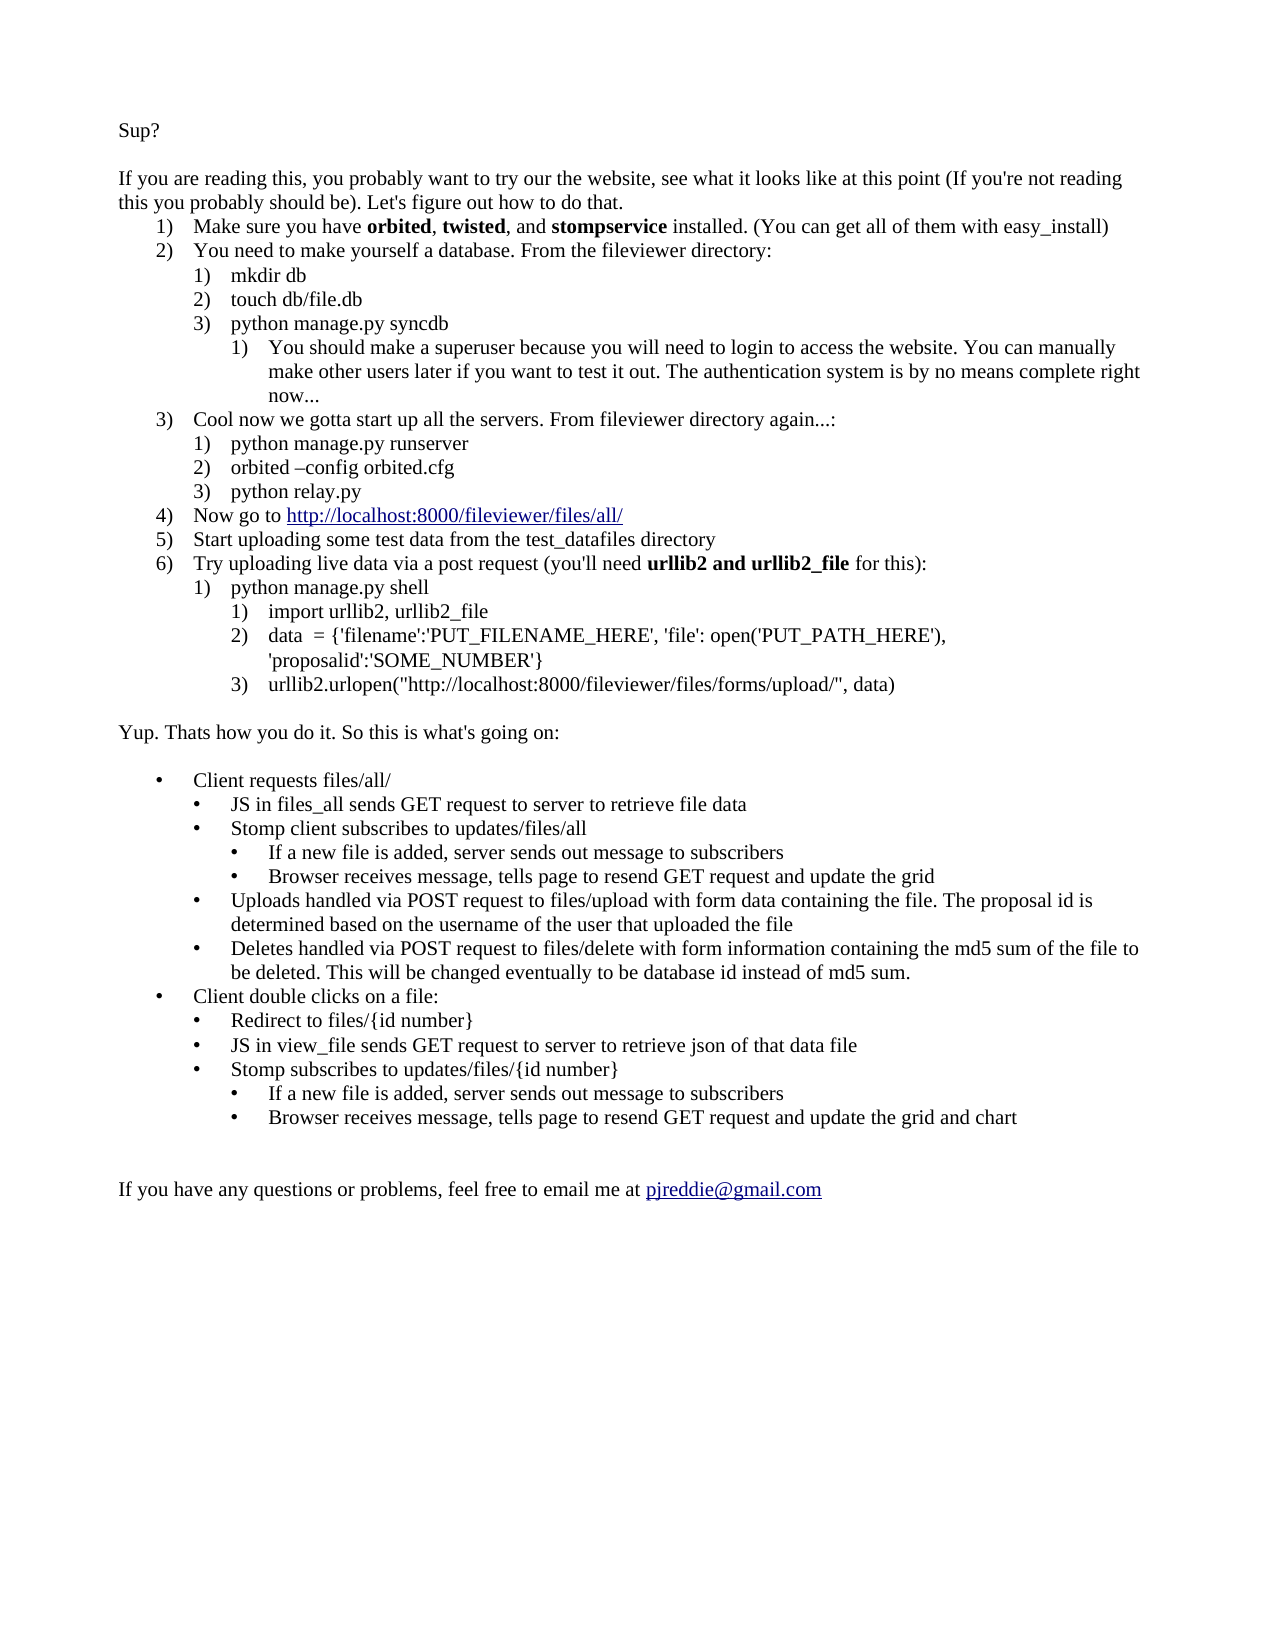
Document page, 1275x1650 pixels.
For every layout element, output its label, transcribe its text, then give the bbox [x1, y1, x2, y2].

list Now go to http://localhost:8000/fileviewer/files/all/ [156, 503, 1157, 527]
list urllib2.urlopen("http://localhost:8000/fileviewer/files/forms/upload/", data) [231, 672, 1157, 696]
list orbited –config orbited.cfg [193, 455, 1157, 479]
list mkdir db [193, 262, 1157, 287]
list JS in view_file sends GET request to server to retrieve json of that data file [193, 1032, 1157, 1057]
list Try uploading live data via a post request (you'll need urllib2 and urllib2_file for this): [156, 551, 1157, 575]
list Stomp client subscribes to updates/files/all [193, 816, 1157, 840]
text Yup. Thats how you do it. So this is what's going on: [118, 720, 1157, 744]
list python relay.py [193, 479, 1157, 503]
list Uploads handled via POST request to files/upload with form data containing the file. The proposal id is determined based on the username of the user that uploaded the file [193, 888, 1157, 936]
text If you are reading this, you probably want to try our the website, see what it looks like at this point (If you're not reading this you probably should be). Let's figure out how to do that. [118, 166, 1157, 214]
list python manage.py syncdb [193, 311, 1157, 335]
list You need to make yourself a database. From the fileviewer directory: [156, 238, 1157, 262]
list Browser receives message, tells page to resend GET request and update the grid [231, 864, 1157, 888]
text If you have any questions or problems, feel free to email me at pjreddie@gmail.com [118, 1177, 1157, 1201]
list Browser receives message, tells page to resend GET request and update the grid and chart [231, 1105, 1157, 1129]
list python manage.py runserver [193, 431, 1157, 455]
list If a new file is added, server sends out message to subscribers [231, 840, 1157, 864]
list Make sure you have orbited, twisted, and stompservice installed. (You can get all of them with easy_install) [156, 214, 1157, 238]
list Stomp subscribes to updates/files/{id number} [193, 1057, 1157, 1081]
list python manage.py shell [193, 575, 1157, 599]
list import urllib2, urllib2_file [231, 599, 1157, 623]
list You should make a superuser because you will need to login to access the website. You can manually make other users later if you want to test it out. The authentication system is by no means complete right now... [231, 335, 1157, 407]
list Client requests files/all/ [156, 768, 1157, 792]
list touch db/file.db [193, 287, 1157, 311]
list If a new file is added, server sends out message to subscribers [231, 1081, 1157, 1105]
list Deletes handled via POST request to files/delete with form information containing the md5 sum of the file to be deleted. This will be changed eventually to be database id instead of md5 sum. [193, 936, 1157, 984]
text Sup? [118, 118, 1157, 142]
list Client double clicks on a file: [156, 984, 1157, 1008]
list Start uploading some test data from the test_datafiles directory [156, 527, 1157, 551]
list Redirect to files/{id number} [193, 1008, 1157, 1032]
list JS in files_all sends GET request to server to retrieve file data [193, 792, 1157, 816]
list data = {'filename':'PUT_FILENAME_HERE', 'file': open('PUT_PATH_HERE'), 'proposalid':'SOME_NUMBER'} [231, 623, 1157, 672]
list Cool now we gotta start up all the servers. From fileviewer directory again...: [156, 407, 1157, 431]
